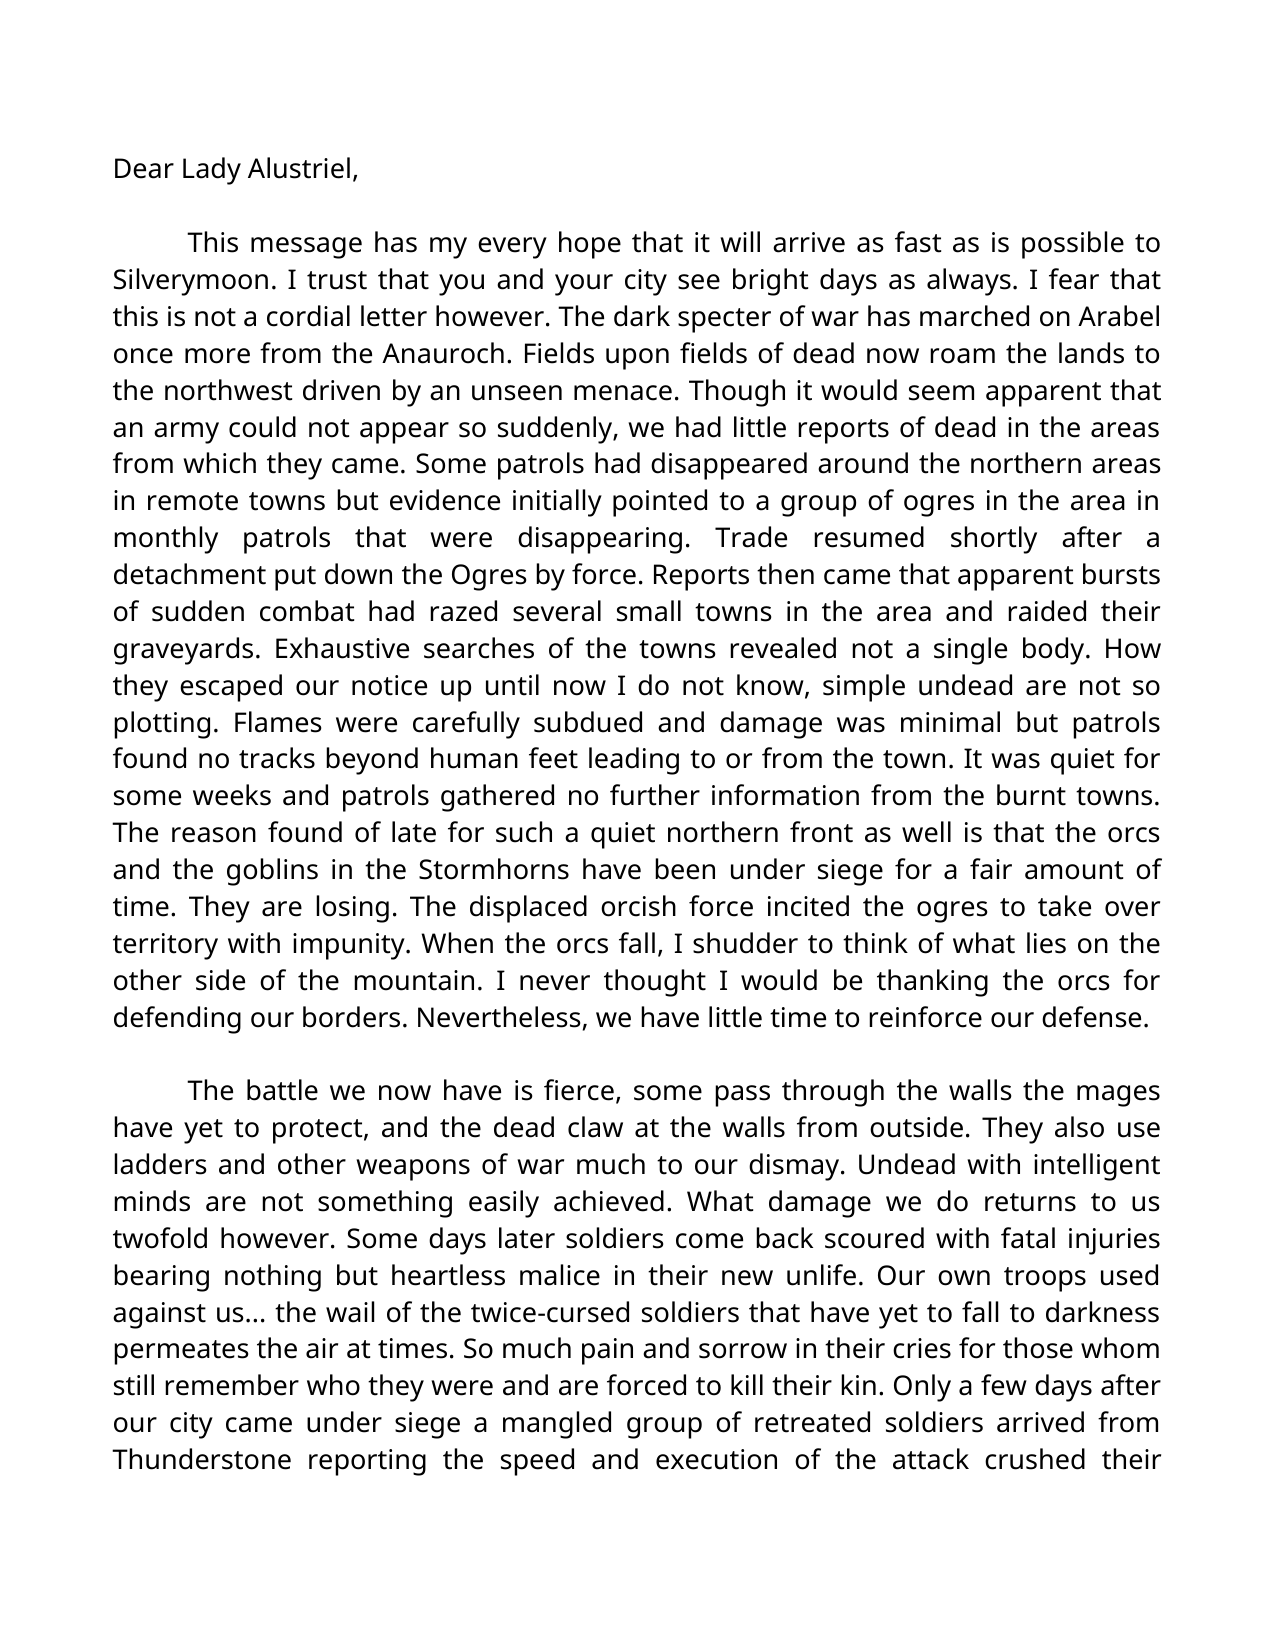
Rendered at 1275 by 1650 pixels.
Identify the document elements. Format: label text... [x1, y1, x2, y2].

text Dear Lady Alustriel, [112, 150, 1162, 187]
text This message has my every hope that it will arrive as fast as is possible to Silverymoon. I trust that you and your city see bright days as always. I fear that this is not a cordial letter however. The dark specter of war has marched on Arabel once more from the Anauroch. Fields upon fields of dead now roam the lands to the northwest driven by an unseen menace. Though it would seem apparent that an army could not appear so suddenly, we had little reports of dead in the areas from which they came. Some patrols had disappeared around the northern areas in remote towns but evidence initially pointed to a group of ogres in the area in monthly patrols that were disappearing. Trade resumed shortly after a detachment put down the Ogres by force. Reports then came that apparent bursts of sudden combat had razed several small towns in the area and raided their graveyards. Exhaustive searches of the towns revealed not a single body. How they escaped our notice up until now I do not know, simple undead are not so plotting. Flames were carefully subdued and damage was minimal but patrols found no tracks beyond human feet leading to or from the town. It was quiet for some weeks and patrols gathered no further information from the burnt towns. The reason found of late for such a quiet northern front as well is that the orcs and the goblins in the Stormhorns have been under siege for a fair amount of time. They are losing. The displaced orcish force incited the ogres to take over territory with impunity. When the orcs fall, I shudder to think of what lies on the other side of the mountain. I never thought I would be thanking the orcs for defending our borders. Nevertheless, we have little time to reinforce our defense. [112, 224, 1162, 1035]
text The battle we now have is fierce, some pass through the walls the mages have yet to protect, and the dead claw at the walls from outside. They also use ladders and other weapons of war much to our dismay. Undead with intelligent minds are not something easily achieved. What damage we do returns to us twofold however. Some days later soldiers come back scoured with fatal injuries bearing nothing but heartless malice in their new unlife. Our own troops used against us... the wail of the twice-cursed soldiers that have yet to fall to darkness permeates the air at times. So much pain and sorrow in their cries for those whom still remember who they were and are forced to kill their kin. Only a few days after our city came under siege a mangled group of retreated soldiers arrived from Thunderstone reporting the speed and execution of the attack crushed their [112, 1072, 1162, 1477]
